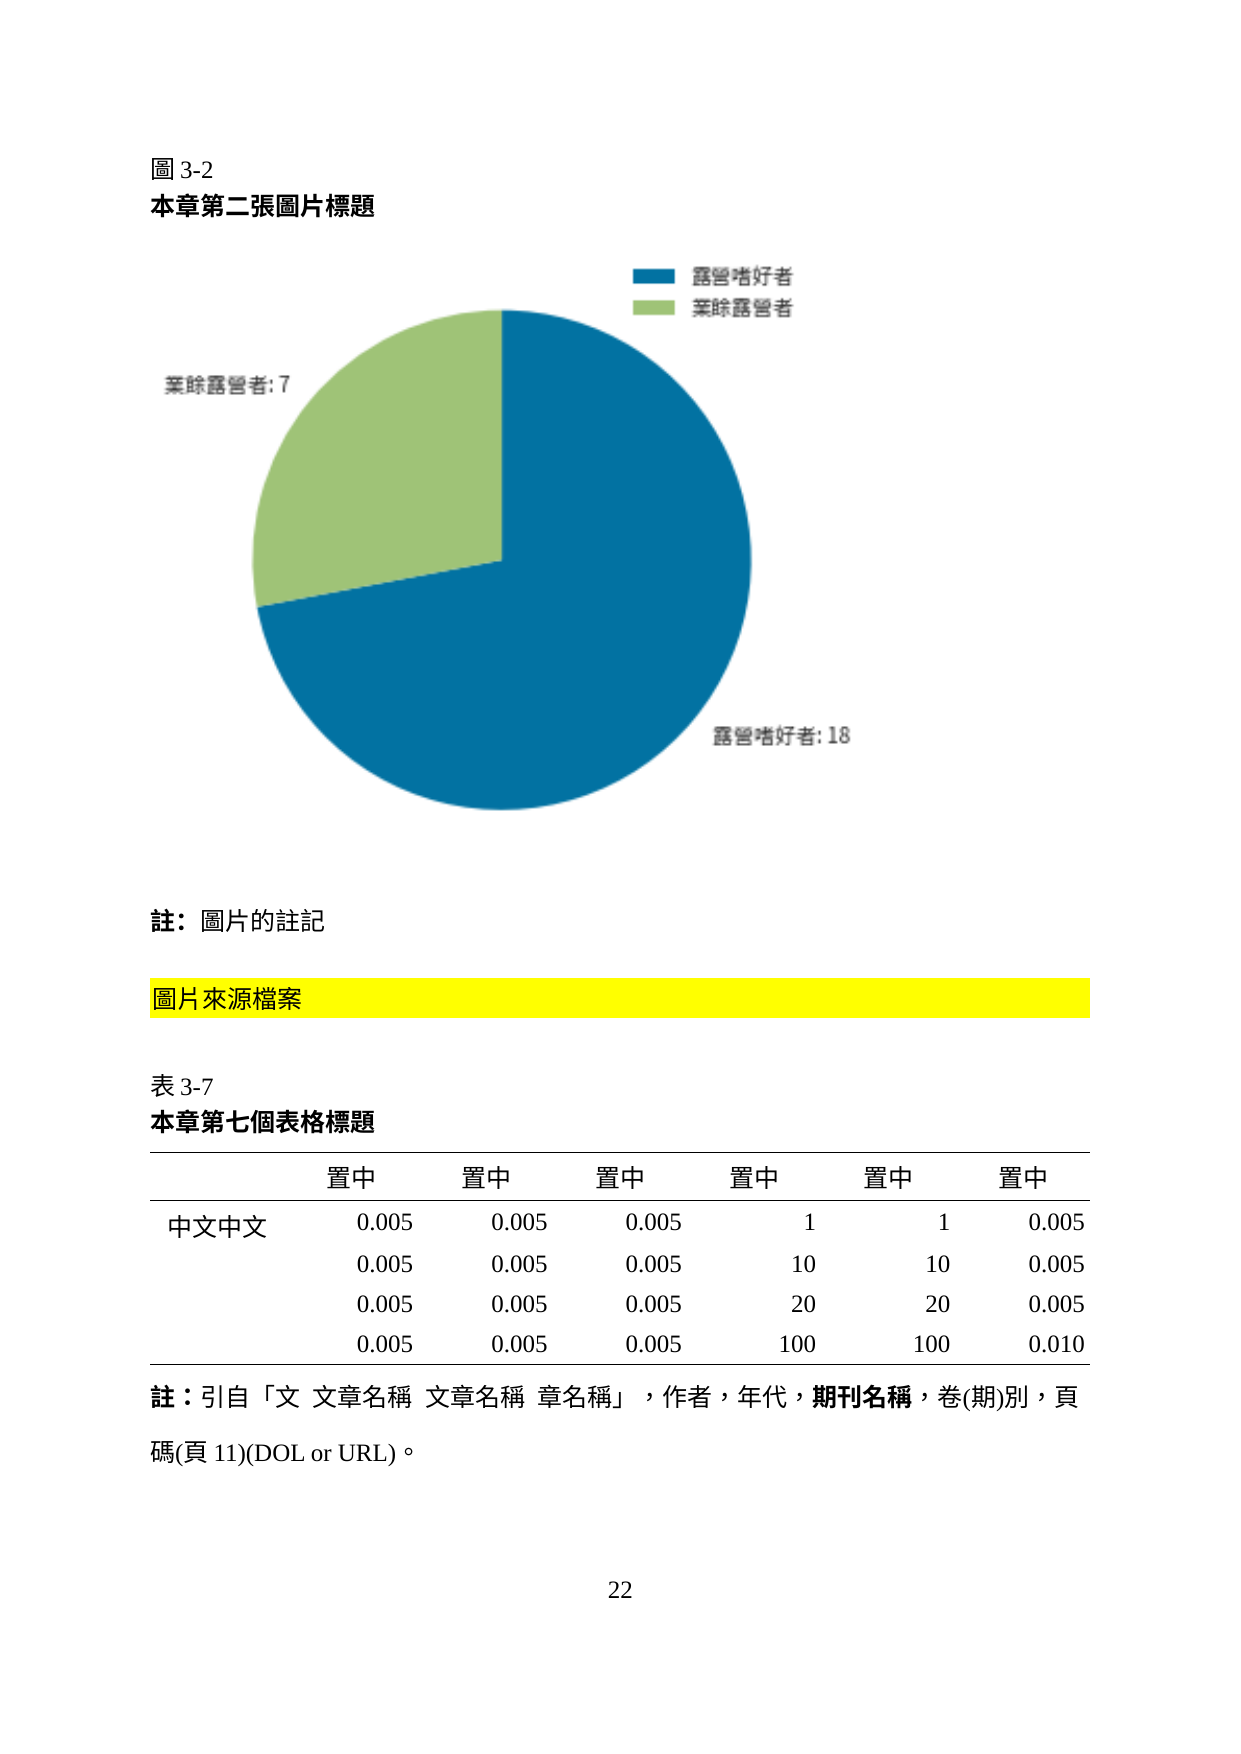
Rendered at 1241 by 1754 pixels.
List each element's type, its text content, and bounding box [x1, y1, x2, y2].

table_cell 0.005 [553, 1242, 687, 1283]
table_header 置中 [284, 1153, 418, 1200]
table_cell 0.005 [419, 1324, 553, 1364]
table_cell 0.005 [419, 1283, 553, 1323]
table_cell 20 [821, 1283, 956, 1323]
table_cell 10 [687, 1242, 821, 1283]
table_cell 1 [687, 1201, 821, 1242]
text 註：引自「文 文章名稱 文章名稱 章名稱」，作者，年代，期刊名稱，卷(期)別，頁碼(頁11)(DOL or URL)。 [150, 1378, 1090, 1468]
table_cell 0.005 [956, 1201, 1090, 1242]
table_cell 0.005 [419, 1242, 553, 1283]
table_cell 20 [687, 1283, 821, 1323]
table_cell 100 [687, 1324, 821, 1364]
text 註：圖片的註記 [150, 902, 1090, 938]
table_cell 中文中文 [150, 1201, 284, 1364]
table_cell 100 [821, 1324, 956, 1364]
table_cell 0.005 [956, 1283, 1090, 1323]
table_cell 0.005 [553, 1201, 687, 1242]
text 表3-7 本章第七個表格標題 [150, 1067, 1090, 1139]
table_header 置中 [956, 1153, 1090, 1200]
table_header 置中 [553, 1153, 687, 1200]
table_cell 0.005 [956, 1242, 1090, 1283]
table_cell 0.005 [284, 1283, 418, 1323]
text 圖3-2 本章第二張圖片標題 [150, 150, 1090, 222]
table_cell 10 [821, 1242, 956, 1283]
table_cell 0.010 [956, 1324, 1090, 1364]
table_cell 1 [821, 1201, 956, 1242]
table_cell 0.005 [419, 1201, 553, 1242]
table_cell 0.005 [553, 1283, 687, 1323]
table_header 置中 [687, 1153, 821, 1200]
table_header 置中 [821, 1153, 956, 1200]
picture [150, 235, 865, 888]
table_header 置中 [419, 1153, 553, 1200]
text 圖片來源檔案 [150, 978, 1090, 1018]
table_cell 0.005 [284, 1242, 418, 1283]
table_cell 0.005 [553, 1324, 687, 1364]
table_header [150, 1153, 284, 1200]
table_cell 0.005 [284, 1201, 418, 1242]
table_cell 0.005 [284, 1324, 418, 1364]
